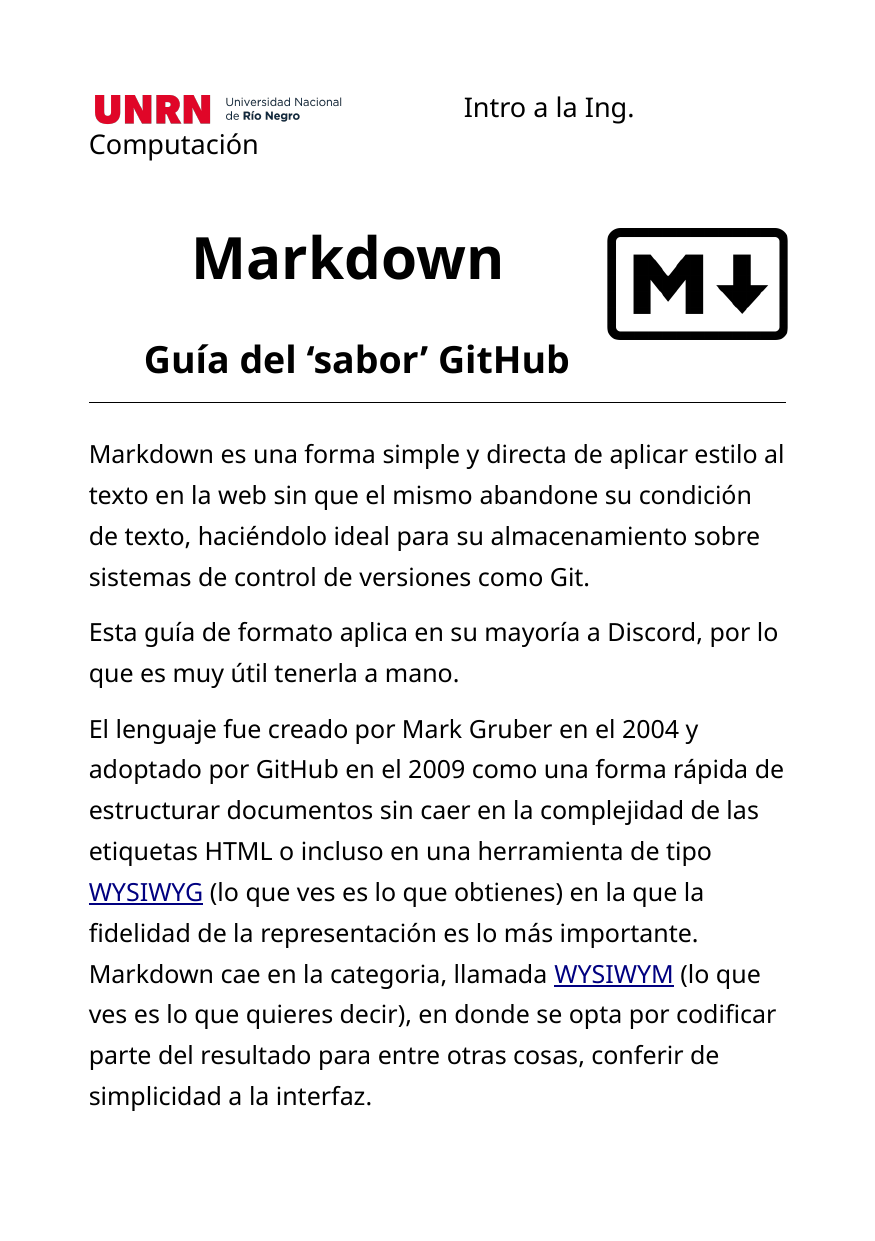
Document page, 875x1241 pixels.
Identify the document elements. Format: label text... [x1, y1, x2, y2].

text El lenguaje fue creado por Mark Gruber en el 2004 y adoptado por GitHub en el 2009 como una forma rápida de estructurar documentos sin caer en la complejidad de las etiquetas HTML o incluso en una herramienta de tipo WYSIWYG (lo que ves es lo que obtienes) en la que la fidelidad de la representación es lo más importante. Markdown cae en la categoria, llamada WYSIWYM (lo que ves es lo que quieres decir), en donde se opta por codificar parte del resultado para entre otras cosas, conferir de simplicidad a la interfaz. [88, 711, 786, 1113]
subtitle Guía del ‘sabor’ GitHub [88, 315, 786, 402]
picture [607, 228, 788, 340]
text Esta guía de formato aplica en su mayoría a Discord, por lo que es muy útil tenerla a mano. [88, 615, 786, 690]
text Markdown es una forma simple y directa de aplicar estilo al texto en la web sin que el mismo abandone su condición de texto, haciéndolo ideal para su almacenamiento sobre sistemas de control de versiones como Git. [88, 437, 786, 594]
title Markdown [88, 217, 786, 296]
picture [88, 88, 348, 130]
